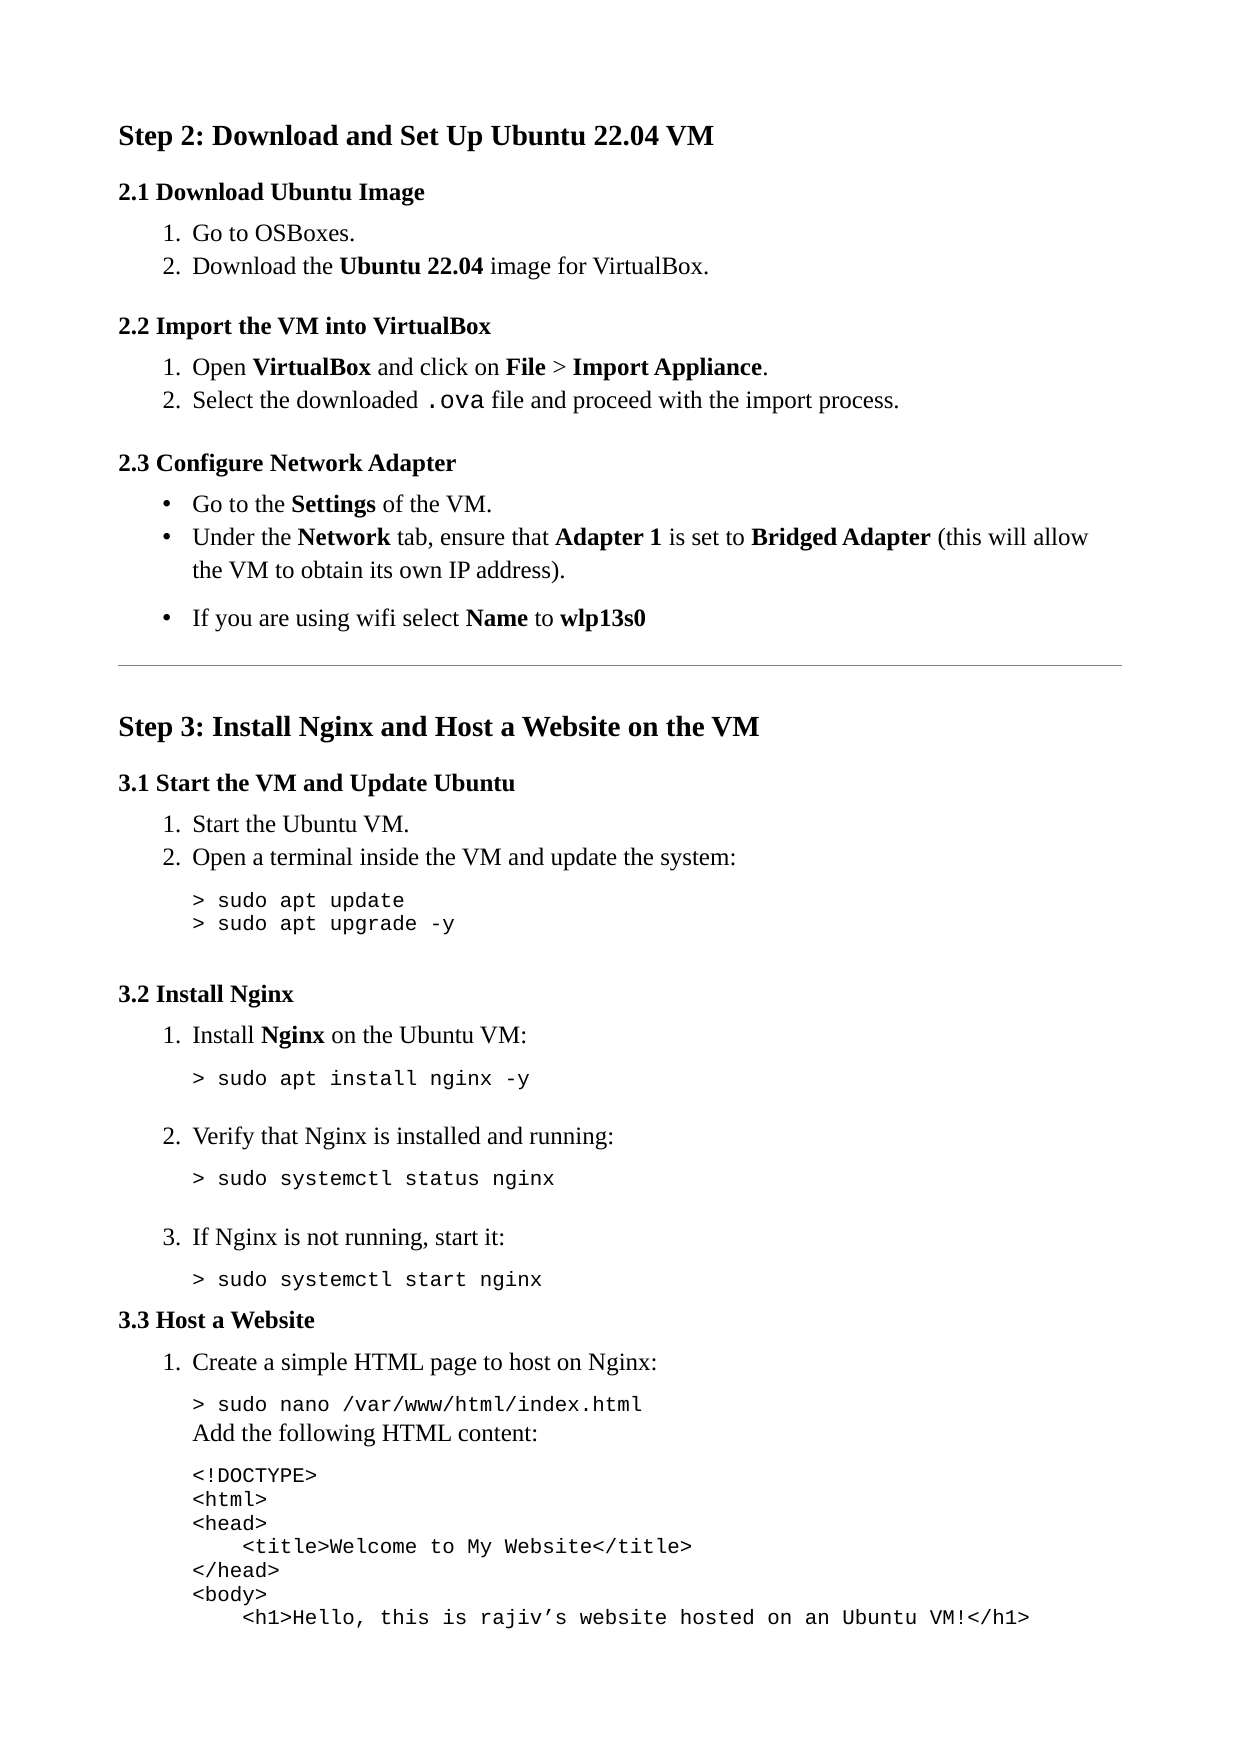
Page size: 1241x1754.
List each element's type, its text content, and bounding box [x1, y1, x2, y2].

subtitle 3.2 Install Nginx [118, 979, 1122, 1008]
list Start the Ubuntu VM. [162, 809, 1122, 838]
list Open VirtualBox and click on File > Import Appliance. [162, 352, 1122, 381]
list Add the following HTML content: [162, 1418, 1122, 1447]
list Download the Ubuntu 22.04 image for VirtualBox. [162, 251, 1122, 280]
subtitle Step 3: Install Nginx and Host a Website on the VM [118, 709, 1122, 743]
subtitle 3.1 Start the VM and Update Ubuntu [118, 768, 1122, 796]
list <title>Welcome to My Website</title> [162, 1536, 1122, 1560]
subtitle 2.3 Configure Network Adapter [118, 448, 1122, 477]
list Open a terminal inside the VM and update the system: [162, 842, 1122, 871]
list <body> [162, 1584, 1122, 1607]
list <h1>Hello, this is rajiv’s website hosted on an Ubuntu VM!</h1> [162, 1607, 1122, 1631]
list Verify that Nginx is installed and running: [162, 1121, 1122, 1149]
list <head> [162, 1513, 1122, 1536]
subtitle 3.3 Host a Website [118, 1305, 1122, 1334]
list > sudo apt install nginx -y [162, 1068, 1122, 1091]
list Install Nginx on the Ubuntu VM: [162, 1020, 1122, 1049]
list Under the Network tab, ensure that Adapter 1 is set to Bridged Adapter (this will allow the VM to obtain its own IP address). [162, 522, 1122, 584]
list Go to the Settings of the VM. [162, 489, 1122, 518]
subtitle Step 2: Download and Set Up Ubuntu 22.04 VM [118, 118, 1122, 152]
subtitle 2.2 Import the VM into VirtualBox [118, 311, 1122, 340]
list > sudo apt upgrade -y [162, 913, 1122, 937]
list > sudo systemctl start nginx [162, 1269, 1122, 1293]
list <!DOCTYPE> [162, 1465, 1122, 1489]
list Create a simple HTML page to host on Nginx: [162, 1347, 1122, 1375]
list If Nginx is not running, start it: [162, 1222, 1122, 1250]
list Go to OSBoxes. [162, 218, 1122, 247]
list </head> [162, 1560, 1122, 1584]
list > sudo systemctl status nginx [162, 1168, 1122, 1192]
list If you are using wifi select Name to wlp13s0 [162, 603, 1122, 631]
list <html> [162, 1489, 1122, 1513]
list > sudo apt update [162, 889, 1122, 913]
list > sudo nano /var/www/html/index.html [162, 1394, 1122, 1418]
subtitle 2.1 Download Ubuntu Image [118, 177, 1122, 205]
list Select the downloaded .ova file and proceed with the import process. [162, 385, 1122, 416]
